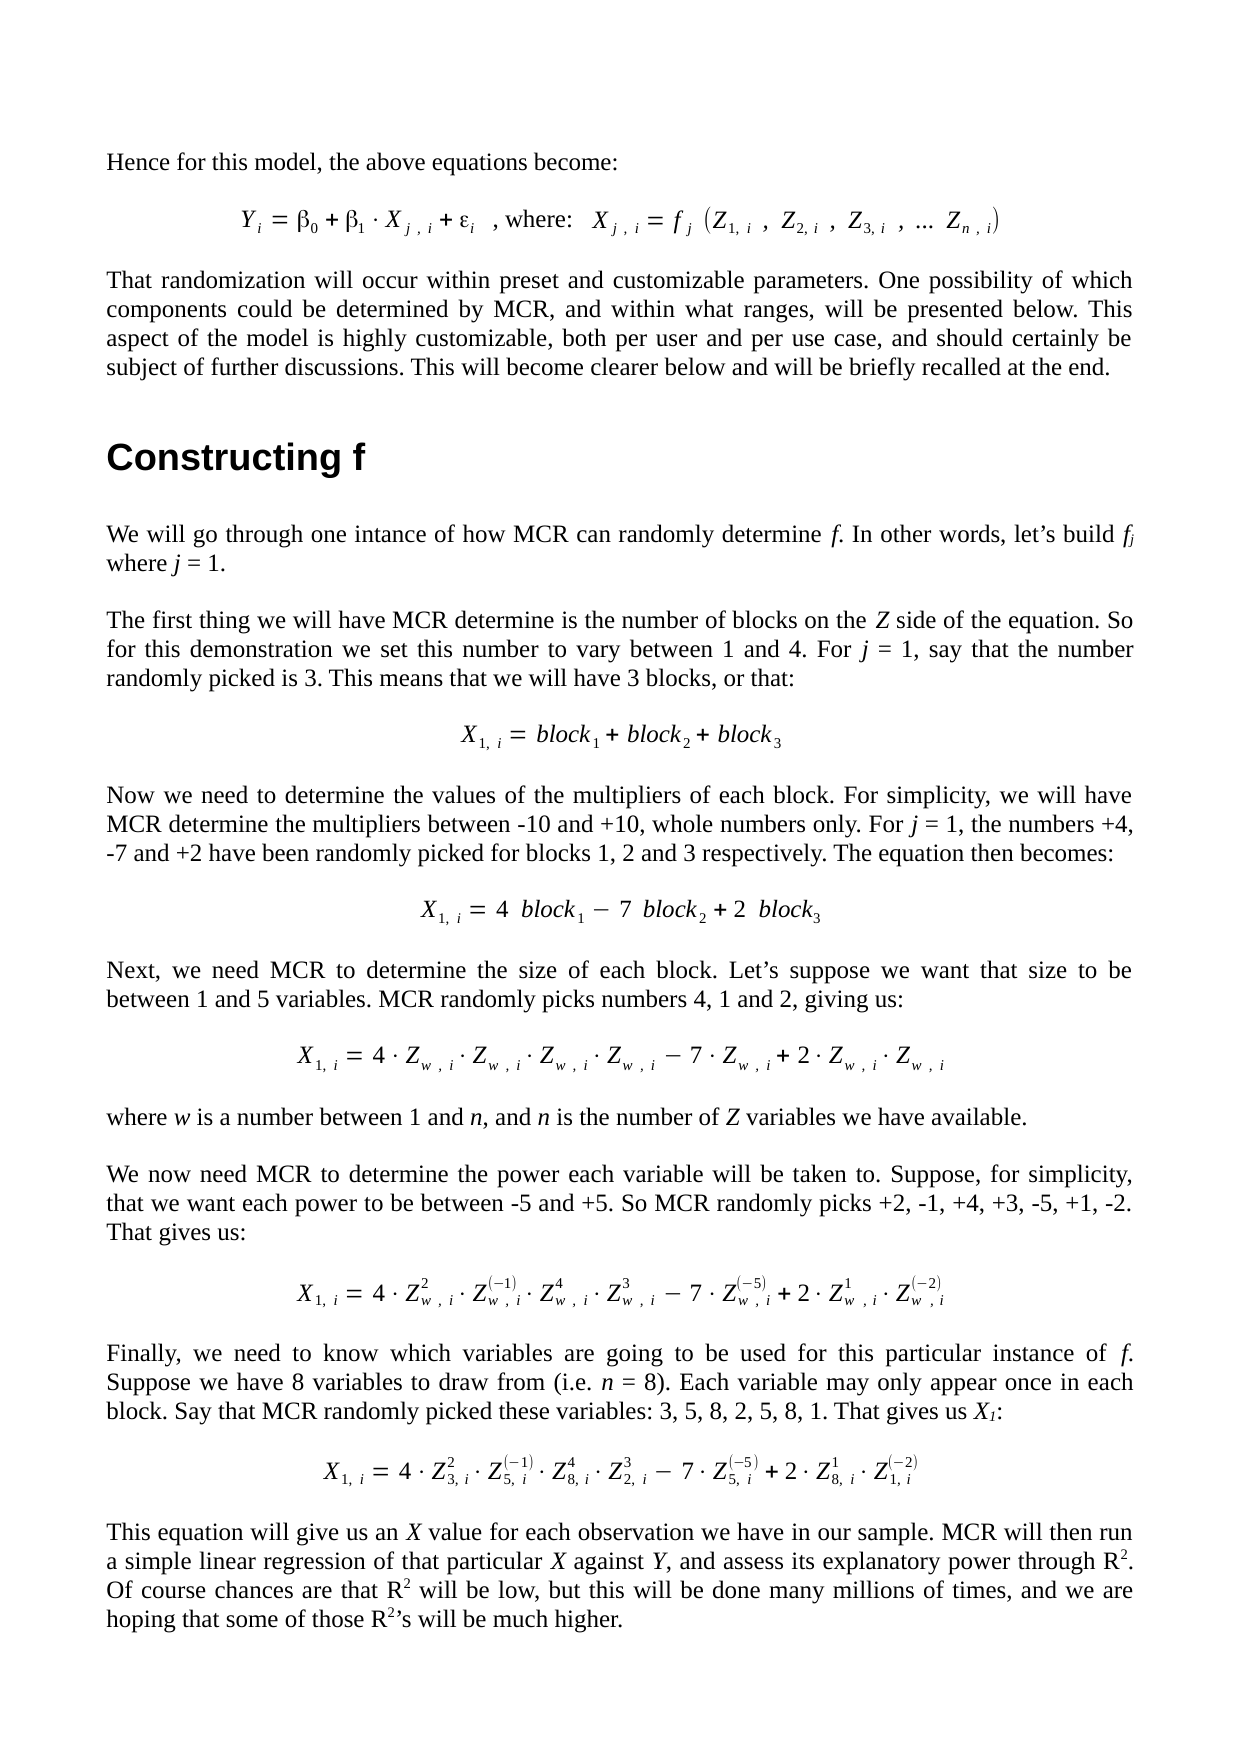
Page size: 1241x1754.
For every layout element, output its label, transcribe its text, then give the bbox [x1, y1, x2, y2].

text We will go through one intance of how MCR can randomly determine f. In other words, let’s build fj where j = 1. [106, 519, 1134, 577]
text The first thing we will have MCR determine is the number of blocks on the Z side of the equation. So for this demonstration we set this number to vary between 1 and 4. For j = 1, say that the number randomly picked is 3. This means that we will have 3 blocks, or that: [106, 605, 1134, 692]
text This equation will give us an X value for each observation we have in our sample. MCR will then run a simple linear regression of that particular X against Y, and assess its explanatory power through R2. Of course chances are that R2 will be low, but this will be done many millions of times, and we are hoping that some of those R2’s will be much higher. [106, 1517, 1134, 1632]
text Hence for this model, the above equations become: [106, 147, 1134, 176]
text We now need MCR to determine the power each variable will be taken to. Suppose, for simplicity, that we want each power to be between -5 and +5. So MCR randomly picks +2, -1, +4, +3, -5, +1, -2. That gives us: [106, 1159, 1134, 1246]
text , where: [106, 204, 1134, 237]
text That randomization will occur within preset and customizable parameters. One possibility of which components could be determined by MCR, and within what ranges, will be presented below. This aspect of the model is highly customizable, both per user and per use case, and should certainly be subject of further discussions. This will become clearer below and will be briefly recalled at the end. [106, 266, 1134, 381]
text Finally, we need to know which variables are going to be used for this particular instance of f. Suppose we have 8 variables to draw from (i.e. n = 8). Each variable may only appear once in each block. Say that MCR randomly picked these variables: 3, 5, 8, 2, 5, 8, 1. That gives us X1: [106, 1338, 1134, 1425]
text Now we need to determine the values of the multipliers of each block. For simplicity, we will have MCR determine the multipliers between -10 and +10, whole numbers only. For j = 1, the numbers +4, -7 and +2 have been randomly picked for blocks 1, 2 and 3 respectively. The equation then becomes: [106, 781, 1134, 867]
text where w is a number between 1 and n, and n is the number of Z variables we have available. [106, 1102, 1134, 1131]
subtitle Constructing f [106, 434, 1134, 478]
text Next, we need MCR to determine the size of each block. Let’s suppose we want that size to be between 1 and 5 variables. MCR randomly picks numbers 4, 1 and 2, giving us: [106, 956, 1134, 1013]
